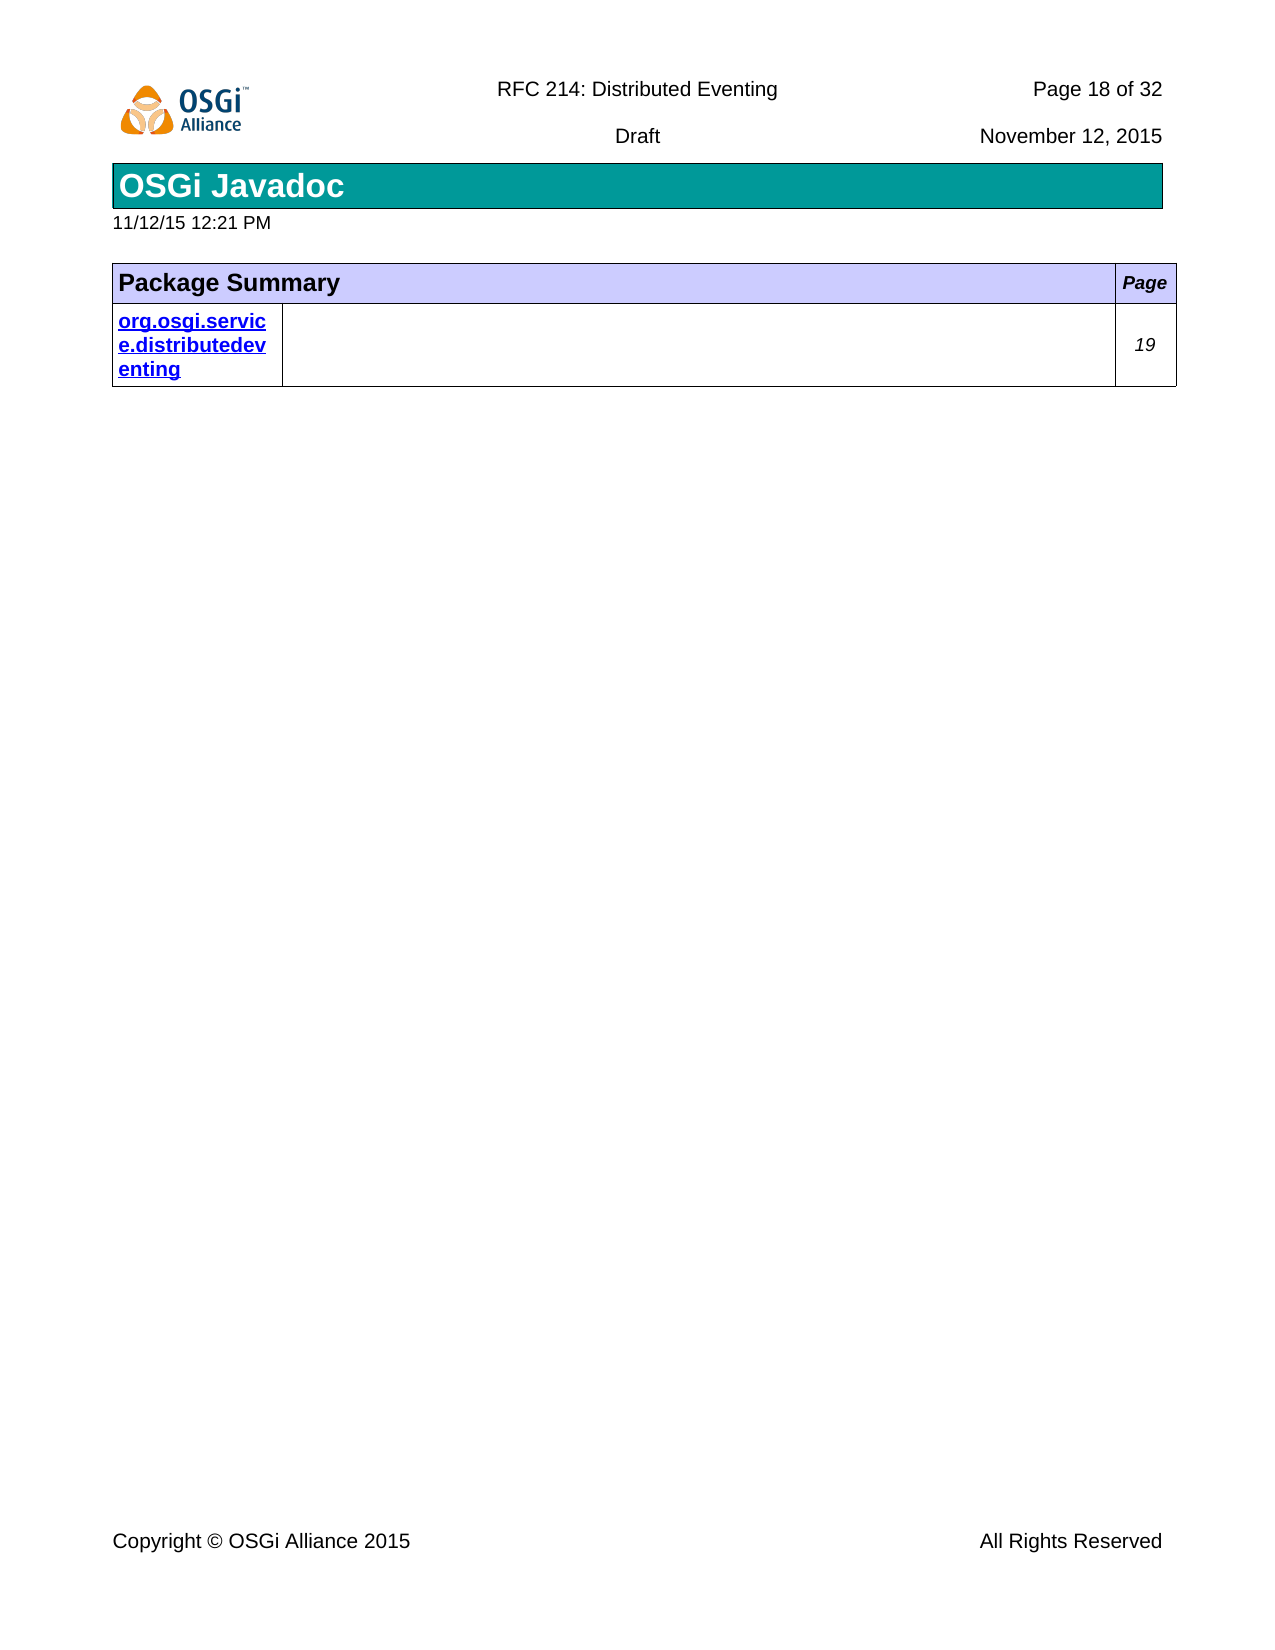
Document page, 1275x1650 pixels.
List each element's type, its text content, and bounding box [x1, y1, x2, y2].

table_cell [283, 304, 1115, 386]
picture [113, 78, 257, 142]
table_cell org.osgi.service.distributedeventing [113, 304, 282, 386]
text 11/12/15 12:21 PM [112, 212, 1162, 233]
subtitle OSGi Javadoc [114, 164, 1162, 208]
table_header Page [1116, 264, 1176, 303]
table_header Package Summary [113, 264, 1115, 303]
table_cell [1116, 304, 1176, 386]
